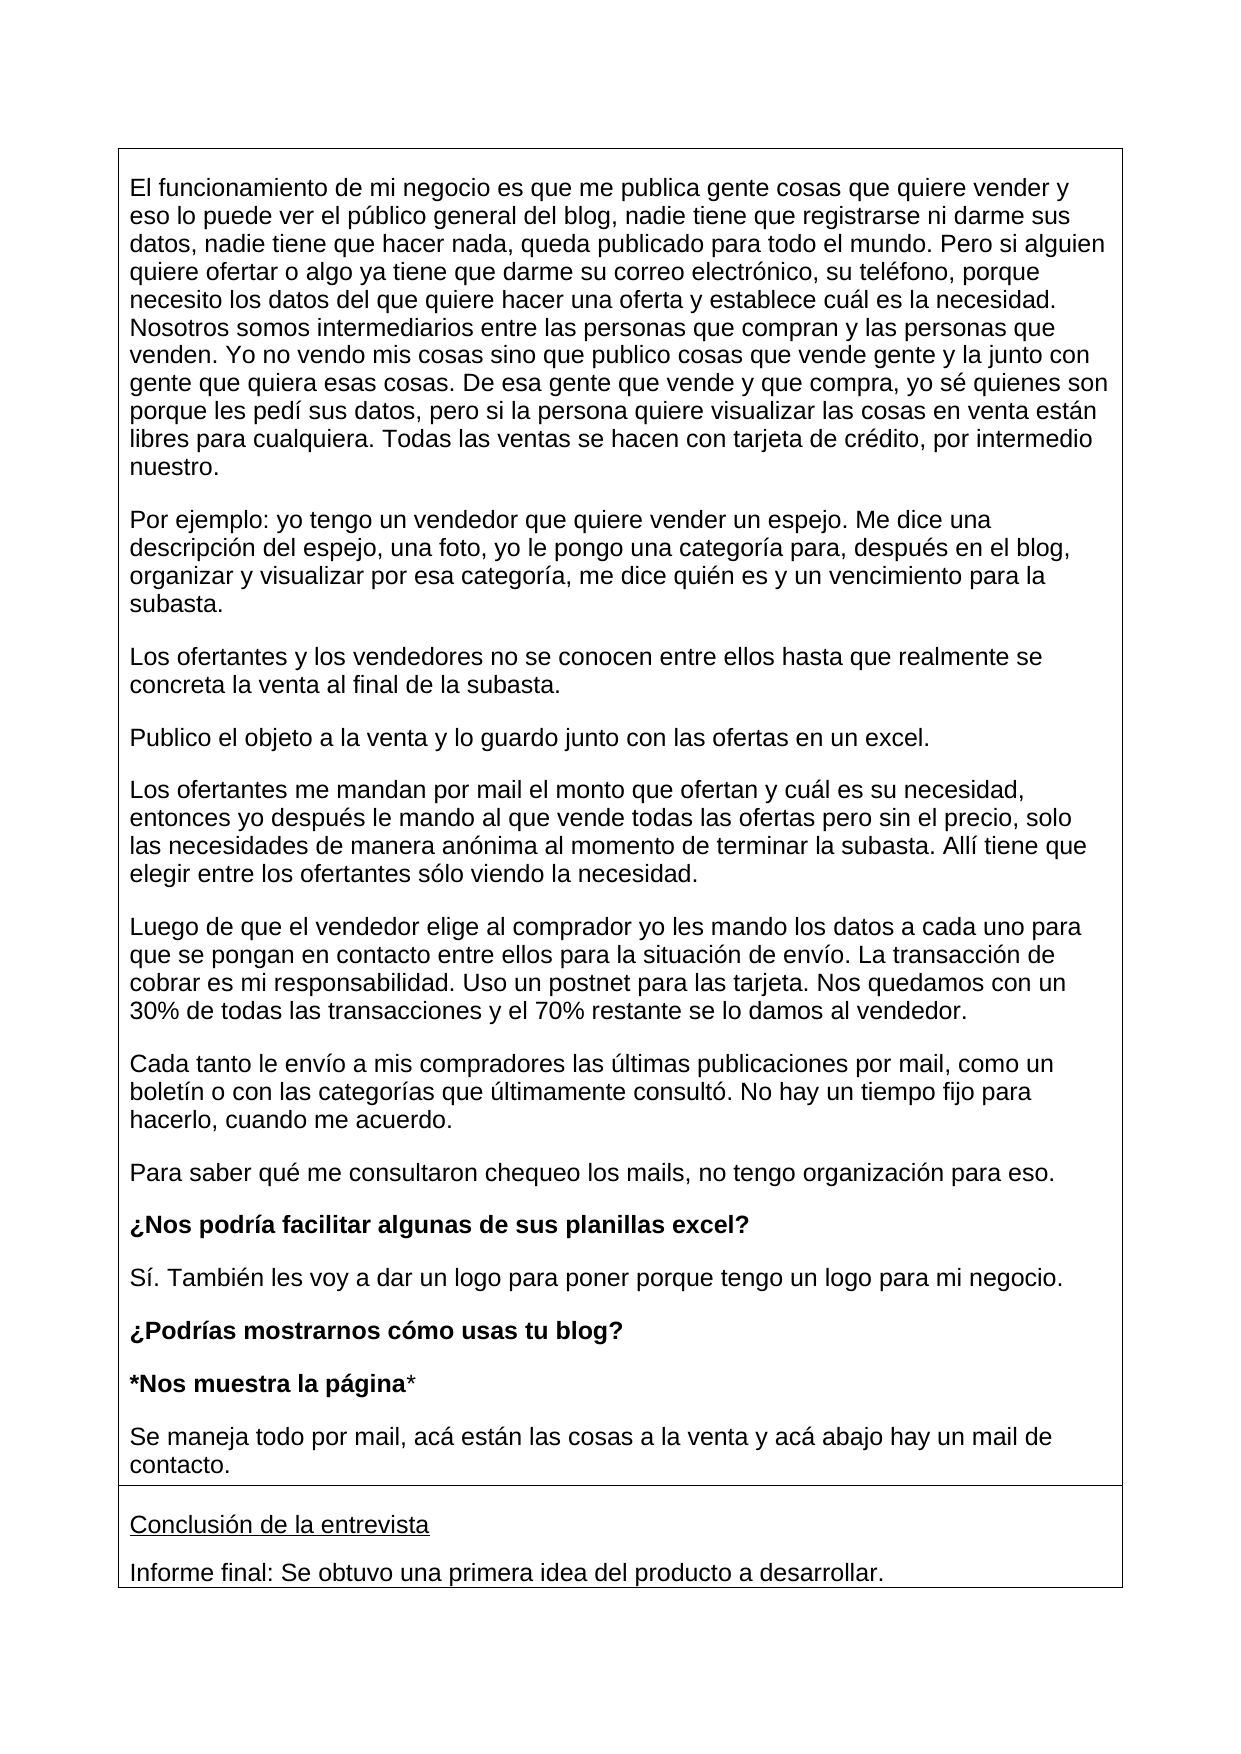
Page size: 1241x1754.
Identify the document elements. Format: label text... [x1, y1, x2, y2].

table_cell El funcionamiento de mi negocio es que me publica gente cosas que quiere vender y eso lo puede ver el público general del blog, nadie tiene que registrarse ni darme sus datos, nadie tiene que hacer nada, queda publicado para todo el mundo. Pero si alguien quiere ofertar o algo ya tiene que darme su correo electrónico, su teléfono, porque necesito los datos del que quiere hacer una oferta y establece cuál es la necesidad. Nosotros somos intermediarios entre las personas que compran y las personas que venden. Yo no vendo mis cosas sino que publico cosas que vende gente y la junto con gente que quiera esas cosas. De esa gente que vende y que compra, yo sé quienes son porque les pedí sus datos, pero si la persona quiere visualizar las cosas en venta están libres para cualquiera. Todas las ventas se hacen con tarjeta de crédito, por intermedio nuestro. Por ejemplo: yo tengo un vendedor que quiere vender un espejo. Me dice una descripción del espejo, una foto, yo le pongo una categoría para, después en el blog, organizar y visualizar por esa categoría, me dice quién es y un vencimiento para la subasta. Los ofertantes y los vendedores no se conocen entre ellos hasta que realmente se concreta la venta al final de la subasta. Publico el objeto a la venta y lo guardo junto con las ofertas en un excel. Los ofertantes me mandan por mail el monto que ofertan y cuál es su necesidad, entonces yo después le mando al que vende todas las ofertas pero sin el precio, solo las necesidades de manera anónima al momento de terminar la subasta. Allí tiene que elegir entre los ofertantes sólo viendo la necesidad. Luego de que el vendedor elige al comprador yo les mando los datos a cada uno para que se pongan en contacto entre ellos para la situación de envío. La transacción de cobrar es mi responsabilidad. Uso un postnet para las tarjeta. Nos quedamos con un 30% de todas las transacciones y el 70% restante se lo damos al vendedor. Cada tanto le envío a mis compradores las últimas publicaciones por mail, como un boletín o con las categorías que últimamente consultó. No hay un tiempo fijo para hacerlo, cuando me acuerdo. Para saber qué me consultaron chequeo los mails, no tengo organización para eso. ¿Nos podría facilitar algunas de sus planillas excel? Sí. También les voy a dar un logo para poner porque tengo un logo para mi negocio. ¿Podrías mostrarnos cómo usas tu blog? *Nos muestra la página* Se maneja todo por mail, acá están las cosas a la venta y acá abajo hay un mail de contacto. [119, 149, 1122, 1485]
table_cell Conclusión de la entrevista Informe final: Se obtuvo una primera idea del producto a desarrollar. [119, 1486, 1122, 1587]
